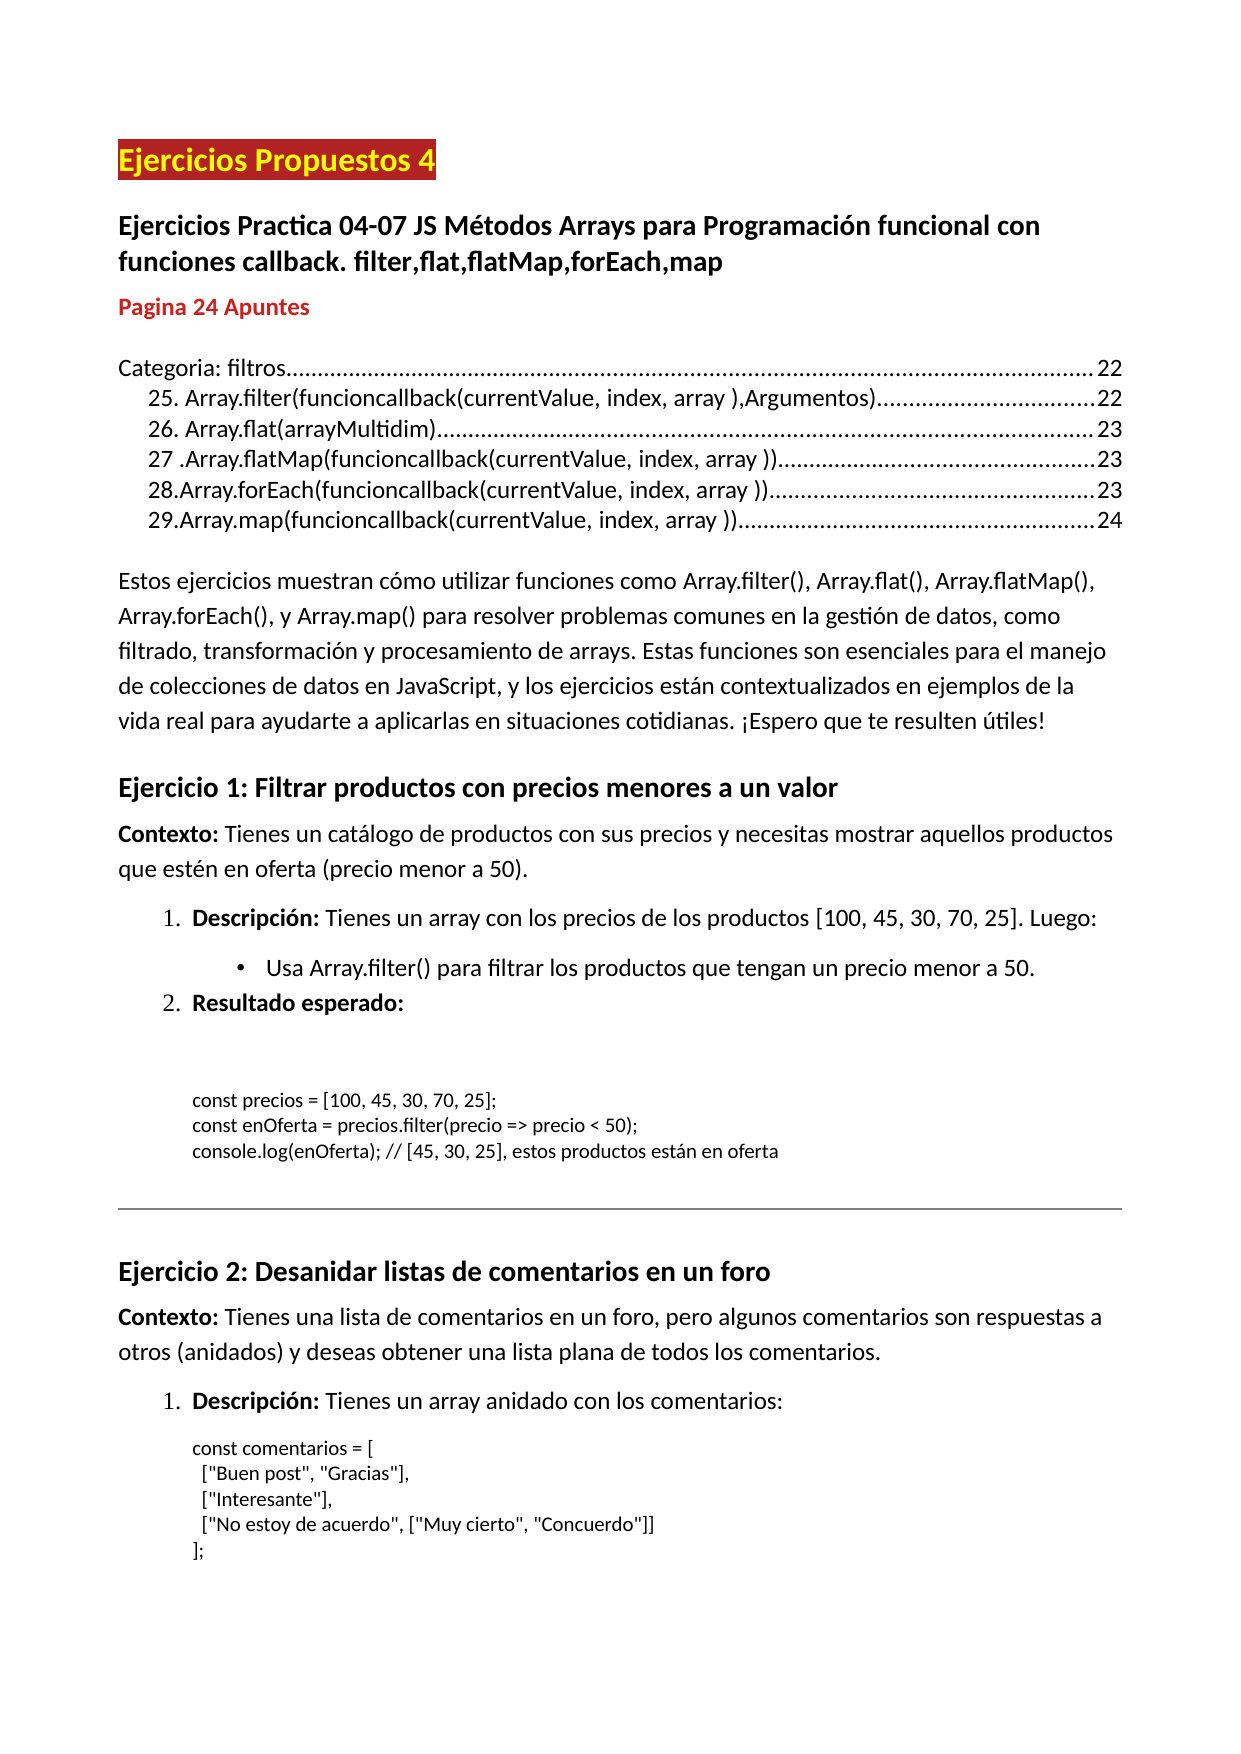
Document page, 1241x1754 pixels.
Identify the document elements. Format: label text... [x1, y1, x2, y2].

list Usa Array.filter() para filtrar los productos que tengan un precio menor a 50. [236, 952, 1122, 982]
list ["No estoy de acuerdo", ["Muy cierto", "Concuerdo"]] [162, 1511, 1122, 1537]
subtitle Ejercicio 1: Filtrar productos con precios menores a un valor [118, 769, 1122, 805]
list const precios = [100, 45, 30, 70, 25]; [162, 1087, 1122, 1113]
text Contexto: Tienes una lista de comentarios en un foro, pero algunos comentarios son respuestas a otros (anidados) y deseas obtener una lista plana de todos los comentarios. [118, 1301, 1122, 1366]
list const comentarios = [ [162, 1435, 1122, 1461]
list ["Interesante"], [162, 1486, 1122, 1511]
list Resultado esperado: [162, 987, 1122, 1017]
text Contexto: Tienes un catálogo de productos con sus precios y necesitas mostrar aquellos productos que estén en oferta (precio menor a 50). [118, 818, 1122, 883]
list Descripción: Tienes un array anidado con los comentarios: [162, 1386, 1122, 1416]
text 27 .Array.flatMap(funcioncallback(currentValue, index, array )) 23 [148, 443, 1122, 474]
text 28.Array.forEach(funcioncallback(currentValue, index, array )) 23 [148, 474, 1122, 504]
list console.log(enOferta); // [45, 30, 25], estos productos están en oferta [162, 1138, 1122, 1163]
subtitle Ejercicios Practica 04-07 JS Métodos Arrays para Programación funcional con funciones callback. filter,flat,flatMap,forEach,map [118, 207, 1122, 278]
text 26. Array.flat(arrayMultidim) 23 [148, 413, 1122, 443]
list Descripción: Tienes un array con los precios de los productos [100, 45, 30, 70, 25]. Luego: [162, 902, 1122, 933]
subtitle Ejercicios Propuestos 4 [118, 139, 1122, 180]
subtitle Ejercicio 2: Desanidar listas de comentarios en un foro [118, 1253, 1122, 1288]
text Categoria: filtros 22 [118, 352, 1122, 382]
text Estos ejercicios muestran cómo utilizar funciones como Array.filter(), Array.flat(), Array.flatMap(), Array.forEach(), y Array.map() para resolver problemas comunes en la gestión de datos, como filtrado, transformación y procesamiento de arrays. Estas funciones son esenciales para el manejo de colecciones de datos en JavaScript, y los ejercicios están contextualizados en ejemplos de la vida real para ayudarte a aplicarlas en situaciones cotidianas. ¡Espero que te resulten útiles! [118, 565, 1122, 736]
text Pagina 24 Apuntes [118, 291, 1122, 321]
text 25. Array.filter(funcioncallback(currentValue, index, array ),Argumentos) 22 [148, 382, 1122, 413]
text 29.Array.map(funcioncallback(currentValue, index, array )) 24 [148, 504, 1122, 535]
list ["Buen post", "Gracias"], [162, 1461, 1122, 1486]
list ]; [162, 1537, 1122, 1562]
list const enOferta = precios.filter(precio => precio < 50); [162, 1113, 1122, 1138]
